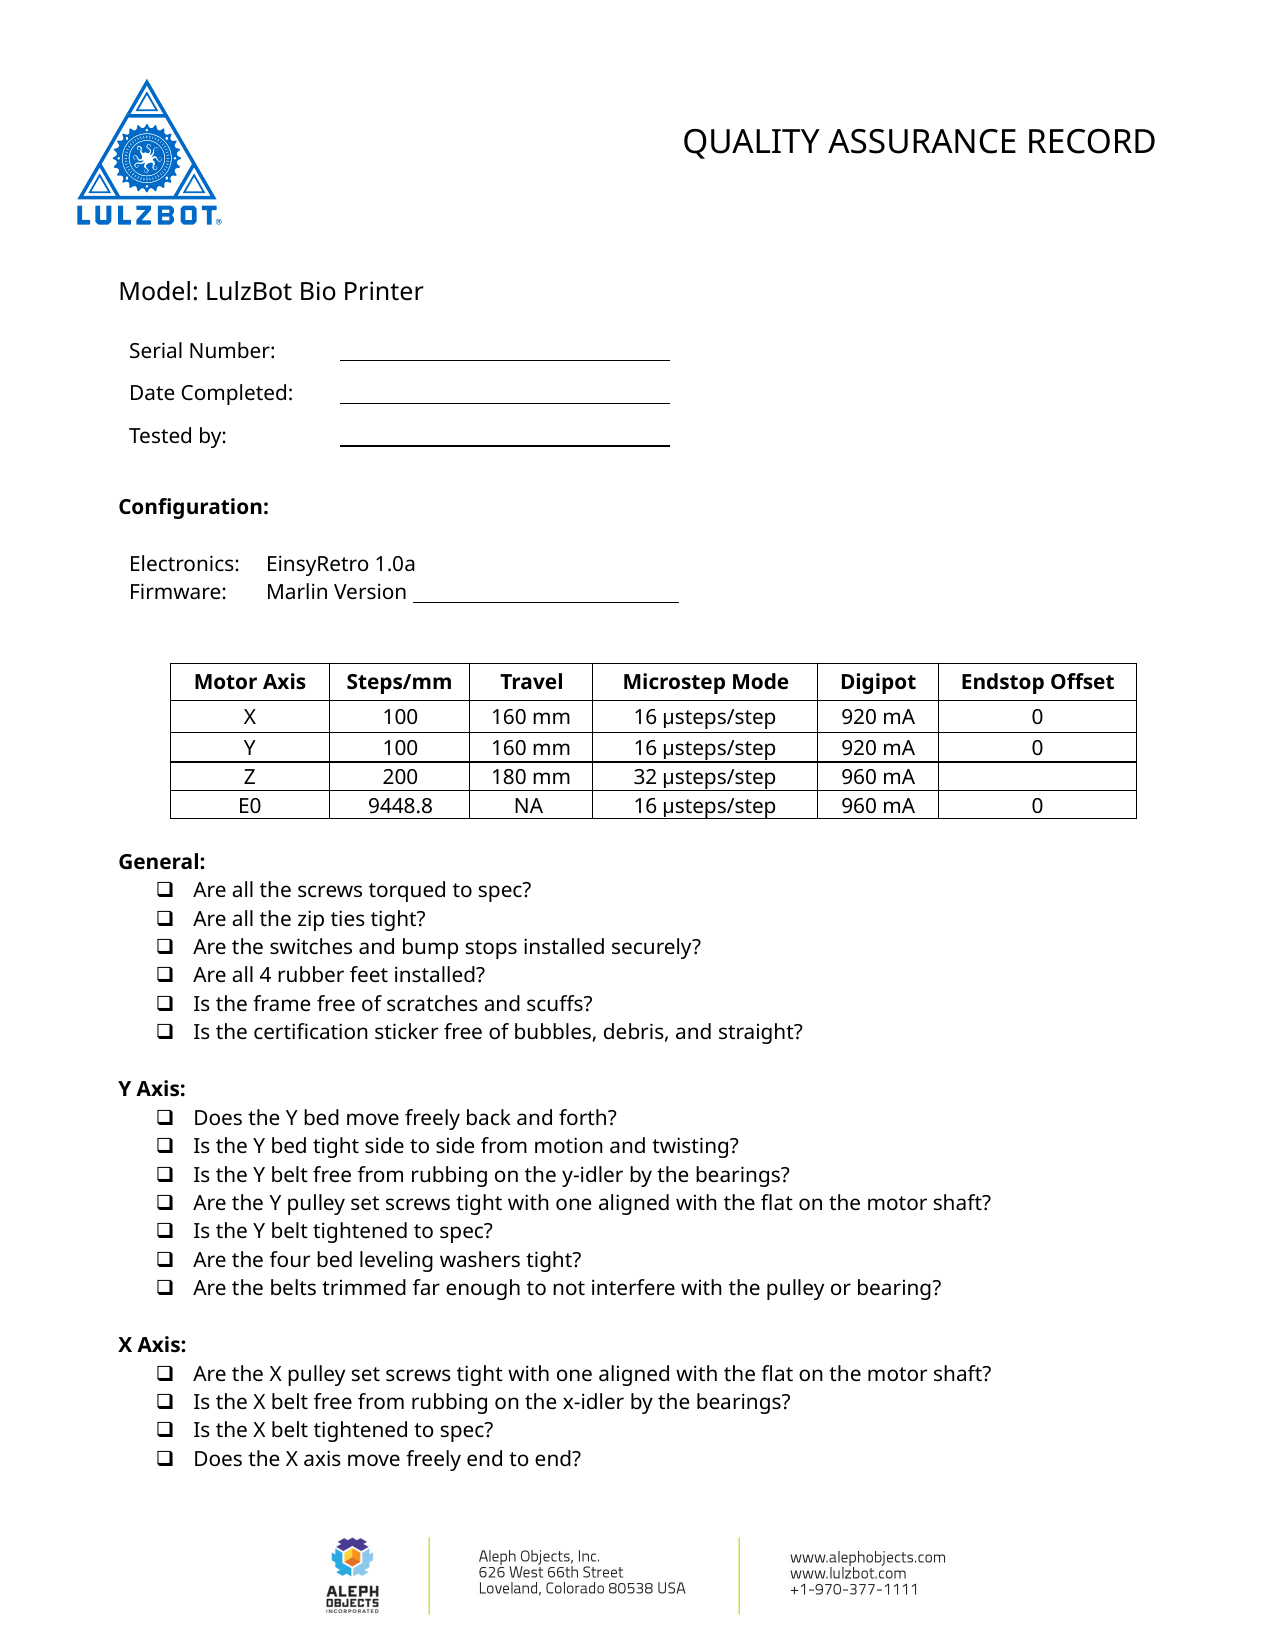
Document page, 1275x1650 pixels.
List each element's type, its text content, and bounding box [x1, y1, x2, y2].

text Firmware: Marlin Version [118, 577, 1157, 606]
table_cell 100 [330, 701, 469, 732]
table_cell NA [470, 791, 592, 817]
text Y Axis: [118, 1074, 1157, 1103]
list Does the X axis move freely end to end? [156, 1444, 1157, 1472]
table_cell 16 μsteps/step [593, 701, 817, 732]
text Tested by: [118, 421, 1157, 449]
list Is the Y belt free from rubbing on the y-idler by the bearings? [156, 1160, 1157, 1188]
table_cell 16 μsteps/step [593, 733, 817, 761]
list Is the Y belt tightened to spec? [156, 1217, 1157, 1245]
list Are the switches and bump stops installed securely? [156, 932, 1157, 961]
table_header Digipot [818, 664, 938, 699]
table_header Microstep Mode [593, 664, 817, 699]
table_cell 180 mm [470, 763, 592, 790]
list Are all 4 rubber feet installed? [156, 961, 1157, 989]
table_cell 200 [330, 763, 469, 790]
text Model: LulzBot Bio Printer [118, 273, 1157, 307]
list Are all the screws torqued to spec? [156, 875, 1157, 904]
table_cell E0 [171, 791, 329, 817]
list Is the X belt tightened to spec? [156, 1416, 1157, 1444]
table_cell 960 mA [818, 791, 938, 817]
list Does the Y bed move freely back and forth? [156, 1103, 1157, 1131]
table_header Motor Axis [171, 664, 329, 699]
table_header Steps/mm [330, 664, 469, 699]
text Configuration: [118, 492, 1157, 521]
text Electronics: EinsyRetro 1.0a [118, 549, 1157, 577]
list Are the X pulley set screws tight with one aligned with the flat on the motor shaft? [156, 1359, 1157, 1387]
table_cell 920 mA [818, 701, 938, 732]
list Are all the zip ties tight? [156, 904, 1157, 932]
list Are the four bed leveling washers tight? [156, 1245, 1157, 1273]
table_cell 0 [939, 701, 1136, 732]
text Date Completed: [118, 378, 1157, 407]
table_header Endstop Offset [939, 664, 1136, 699]
table_cell 0 [939, 791, 1136, 817]
table_cell 100 [330, 733, 469, 761]
list Is the certification sticker free of bubbles, debris, and straight? [156, 1017, 1157, 1046]
list Is the X belt free from rubbing on the x-idler by the bearings? [156, 1387, 1157, 1416]
table_cell Y [171, 733, 329, 761]
text X Axis: [118, 1330, 1157, 1359]
table_cell 9448.8 [330, 791, 469, 817]
table_cell 960 mA [818, 763, 938, 790]
list Is the Y bed tight side to side from motion and twisting? [156, 1131, 1157, 1160]
table_cell 160 mm [470, 733, 592, 761]
picture [0, 1500, 1275, 1650]
list Are the belts trimmed far enough to not interfere with the pulley or bearing? [156, 1273, 1157, 1302]
text Serial Number: [118, 336, 1157, 364]
text General: [118, 847, 1157, 875]
table_cell 0 [939, 733, 1136, 761]
table_cell [939, 763, 1136, 790]
table_cell 160 mm [470, 701, 592, 732]
table_cell Z [171, 763, 329, 790]
table_cell 32 μsteps/step [593, 763, 817, 790]
list Are the Y pulley set screws tight with one aligned with the flat on the motor shaft? [156, 1188, 1157, 1217]
table_header Travel [470, 664, 592, 699]
table_cell X [171, 701, 329, 732]
table_cell 920 mA [818, 733, 938, 761]
table_cell 16 μsteps/step [593, 791, 817, 817]
list Is the frame free of scratches and scuffs? [156, 989, 1157, 1017]
